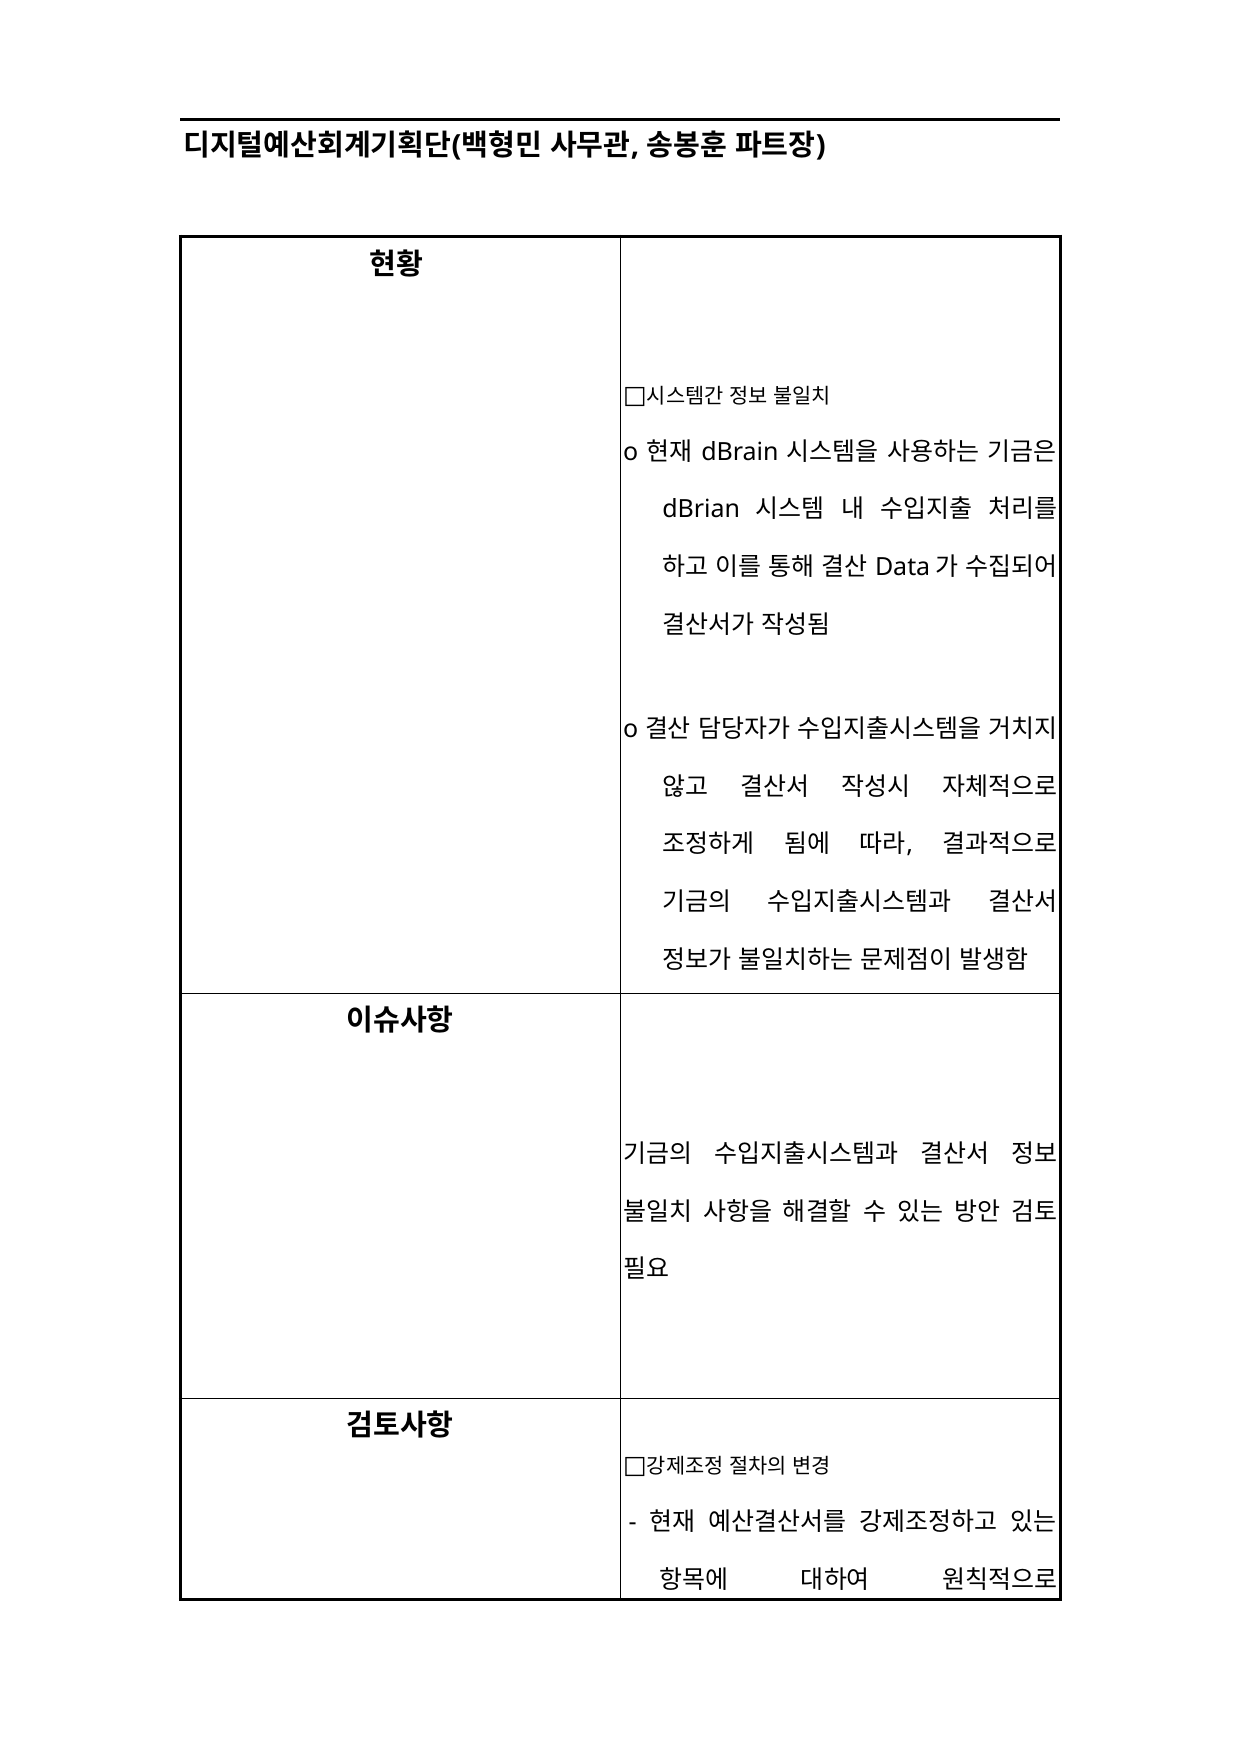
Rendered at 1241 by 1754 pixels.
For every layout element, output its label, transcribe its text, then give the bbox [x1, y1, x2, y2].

table_cell 현황 [182, 238, 620, 993]
table_cell 기금의 수입지출시스템과 결산서 정보 불일치 사항을 해결할 수 있는 방안 검토 필요 [621, 994, 1059, 1398]
table_cell 이슈사항 [182, 994, 620, 1398]
table_cell □시스템간 정보 불일치 o 현재 dBrain 시스템을 사용하는 기금은 dBrian 시스템 내 수입지출 처리를 하고 이를 통해 결산 Data가 수집되어 결산서가 작성됨 o 결산 담당자가 수입지출시스템을 거치지 않고 결산서 작성시 자체적으로 조정하게 됨에 따라, 결과적으로 기금의 수입지출시스템과 결산서 정보가 불일치하는 문제점이 발생함 [621, 238, 1059, 993]
table_cell □강제조정 절차의 변경 - 현재 예산결산서를 강제조정하고 있는 항목에 대하여 원칙적으로 [621, 1399, 1059, 1598]
table_header 디지털예산회계기획단(백형민 사무관, 송봉훈 파트장) [180, 121, 1060, 234]
table_cell 검토사항 [182, 1399, 620, 1598]
